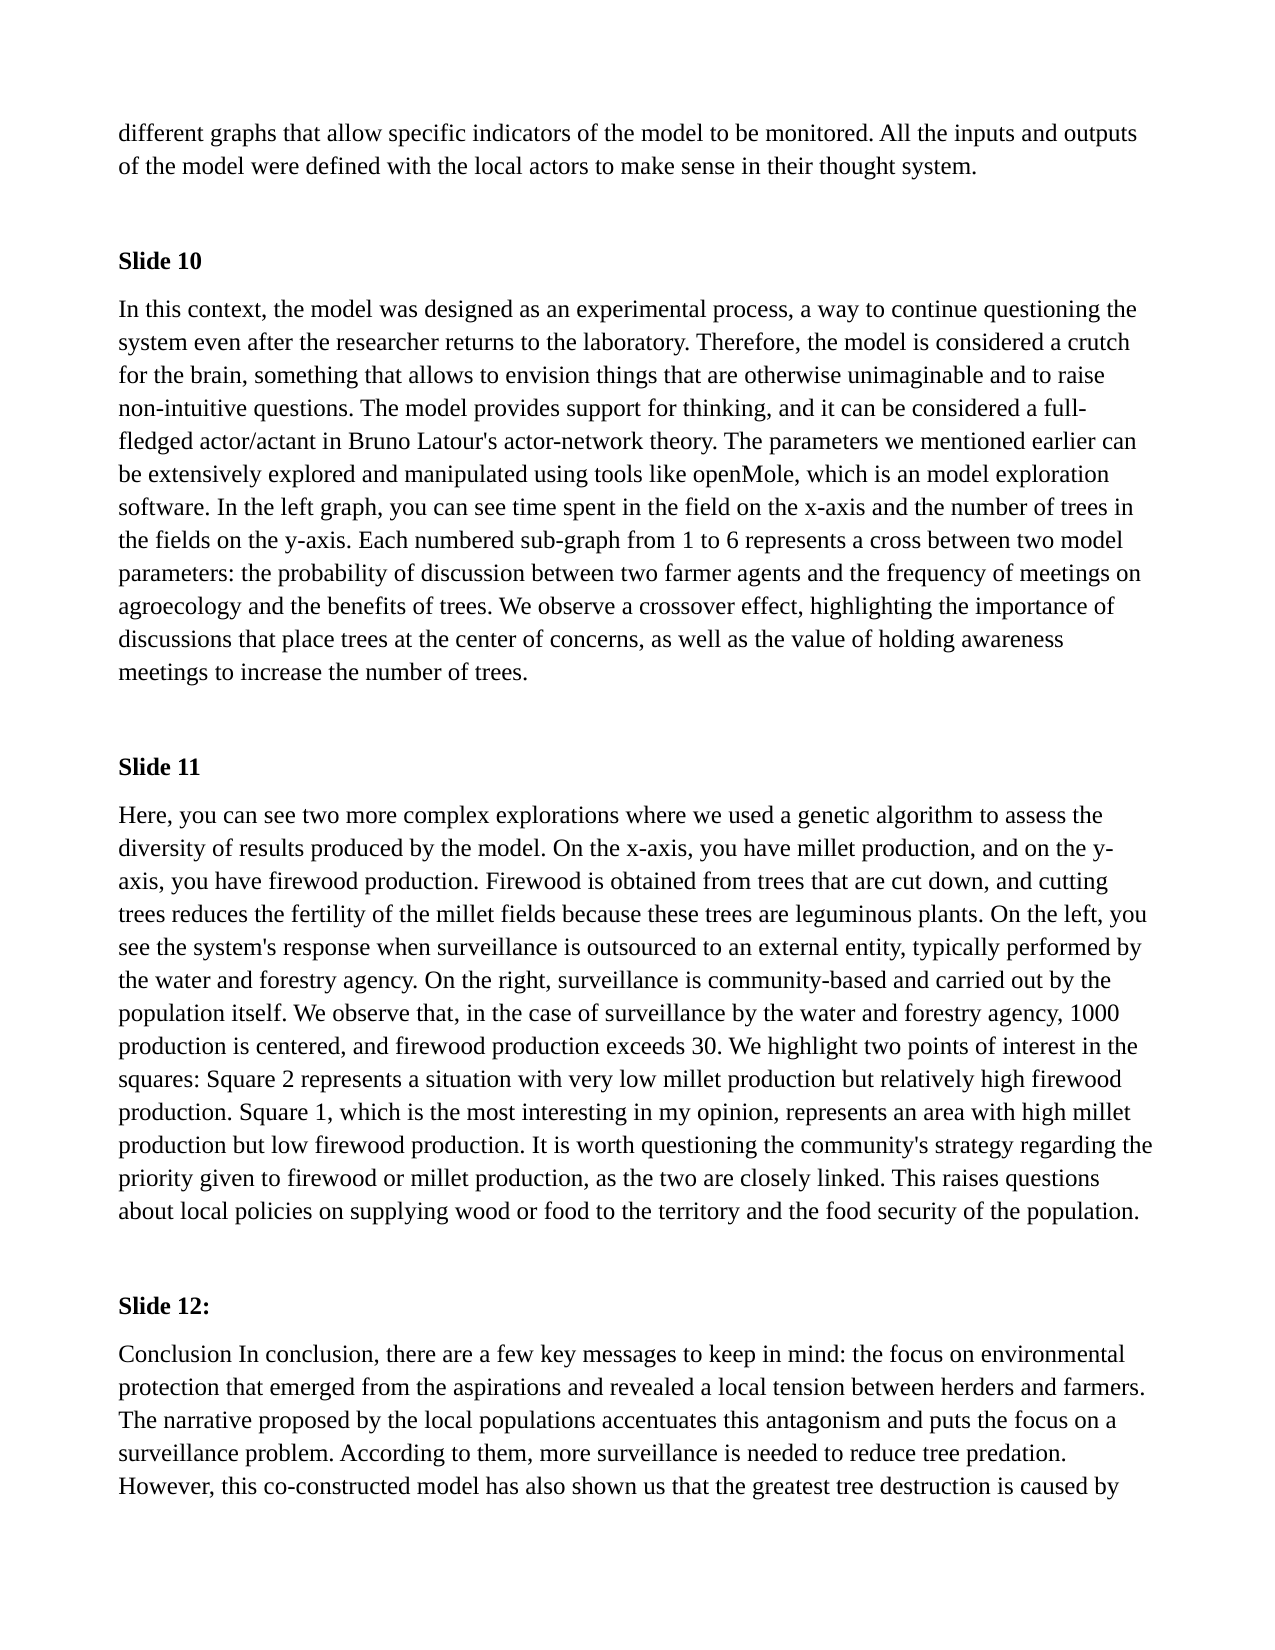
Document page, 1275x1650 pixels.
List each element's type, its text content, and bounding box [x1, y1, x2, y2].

text Slide 12: [118, 1291, 1157, 1320]
text In this context, the model was designed as an experimental process, a way to continue questioning the system even after the researcher returns to the laboratory. Therefore, the model is considered a crutch for the brain, something that allows to envision things that are otherwise unimaginable and to raise non-intuitive questions. The model provides support for thinking, and it can be considered a full-fledged actor/actant in Bruno Latour's actor-network theory. The parameters we mentioned earlier can be extensively explored and manipulated using tools like openMole, which is an model exploration software. In the left graph, you can see time spent in the field on the x-axis and the number of trees in the fields on the y-axis. Each numbered sub-graph from 1 to 6 represents a cross between two model parameters: the probability of discussion between two farmer agents and the frequency of meetings on agroecology and the benefits of trees. We observe a crossover effect, highlighting the importance of discussions that place trees at the center of concerns, as well as the value of holding awareness meetings to increase the number of trees. [118, 294, 1157, 686]
text different graphs that allow specific indicators of the model to be monitored. All the inputs and outputs of the model were defined with the local actors to make sense in their thought system. [118, 118, 1157, 180]
text Slide 11 [118, 752, 1157, 781]
text Here, you can see two more complex explorations where we used a genetic algorithm to assess the diversity of results produced by the model. On the x-axis, you have millet production, and on the y-axis, you have firewood production. Firewood is obtained from trees that are cut down, and cutting trees reduces the fertility of the millet fields because these trees are leguminous plants. On the left, you see the system's response when surveillance is outsourced to an external entity, typically performed by the water and forestry agency. On the right, surveillance is community-based and carried out by the population itself. We observe that, in the case of surveillance by the water and forestry agency, 1000 production is centered, and firewood production exceeds 30. We highlight two points of interest in the squares: Square 2 represents a situation with very low millet production but relatively high firewood production. Square 1, which is the most interesting in my opinion, represents an area with high millet production but low firewood production. It is worth questioning the community's strategy regarding the priority given to firewood or millet production, as the two are closely linked. This raises questions about local policies on supplying wood or food to the territory and the food security of the population. [118, 800, 1157, 1225]
text Conclusion In conclusion, there are a few key messages to keep in mind: the focus on environmental protection that emerged from the aspirations and revealed a local tension between herders and farmers. The narrative proposed by the local populations accentuates this antagonism and puts the focus on a surveillance problem. According to them, more surveillance is needed to reduce tree predation. However, this co-constructed model has also shown us that the greatest tree destruction is caused by [118, 1339, 1157, 1500]
text Slide 10 [118, 246, 1157, 275]
